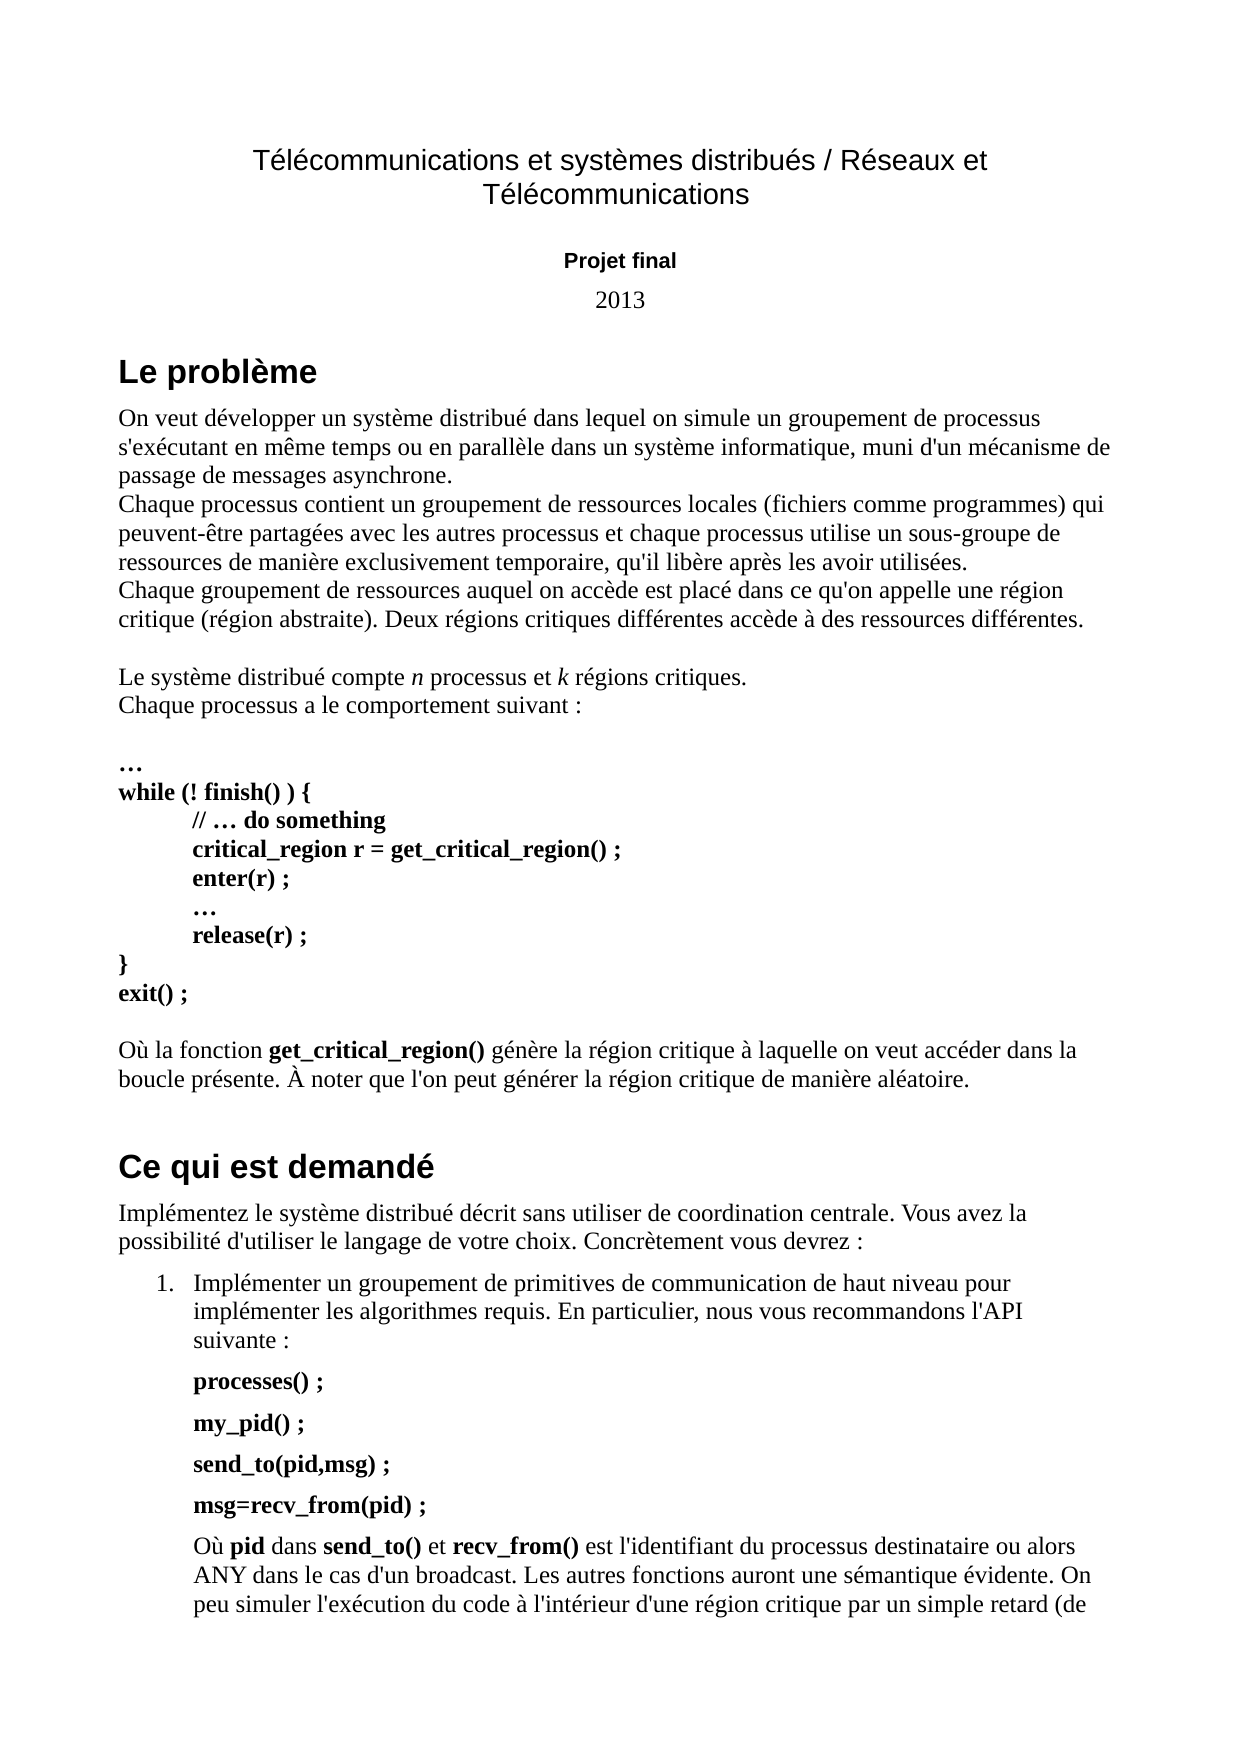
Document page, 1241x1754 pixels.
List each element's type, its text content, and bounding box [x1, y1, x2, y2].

text … [118, 748, 1122, 777]
list my_pid() ; [156, 1408, 1122, 1436]
text Chaque groupement de ressources auquel on accède est placé dans ce qu'on appelle une région critique (région abstraite). Deux régions critiques différentes accède à des ressources différentes. [118, 575, 1122, 633]
subtitle Le problème [118, 352, 1122, 390]
text Chaque processus contient un groupement de ressources locales (fichiers comme programmes) qui peuvent-être partagées avec les autres processus et chaque processus utilise un sous-groupe de ressources de manière exclusivement temporaire, qu'il libère après les avoir utilisées. [118, 489, 1122, 575]
text enter(r) ; [118, 863, 1122, 892]
list Où pid dans send_to() et recv_from() est l'identifiant du processus destinataire ou alors ANY dans le cas d'un broadcast. Les autres fonctions auront une sémantique évidente. On peu simuler l'exécution du code à l'intérieur d'une région critique par un simple retard (de [156, 1531, 1122, 1618]
text while (! finish() ) { [118, 777, 1122, 805]
subtitle Ce qui est demandé [118, 1147, 1122, 1185]
text 2013 [118, 285, 1122, 314]
subtitle Télécommunications et systèmes distribués / Réseaux et Télécommunications [118, 143, 1122, 210]
subtitle Projet final [118, 248, 1122, 273]
text } [118, 949, 1122, 978]
text On veut développer un système distribué dans lequel on simule un groupement de processus s'exécutant en même temps ou en parallèle dans un système informatique, muni d'un mécanisme de passage de messages asynchrone. [118, 403, 1122, 489]
list send_to(pid,msg) ; [156, 1449, 1122, 1478]
text // … do something [118, 805, 1122, 834]
text release(r) ; [118, 920, 1122, 949]
text critical_region r = get_critical_region() ; [118, 834, 1122, 863]
list msg=recv_from(pid) ; [156, 1490, 1122, 1519]
list processes() ; [156, 1366, 1122, 1395]
list Implémenter un groupement de primitives de communication de haut niveau pour implémenter les algorithmes requis. En particulier, nous vous recommandons l'API suivante : [156, 1268, 1122, 1354]
text … [118, 892, 1122, 920]
text Le système distribué compte n processus et k régions critiques. [118, 662, 1122, 690]
text Où la fonction get_critical_region() génère la région critique à laquelle on veut accéder dans la boucle présente. À noter que l'on peut générer la région critique de manière aléatoire. [118, 1035, 1122, 1093]
text exit() ; [118, 978, 1122, 1007]
text Chaque processus a le comportement suivant : [118, 690, 1122, 719]
text Implémentez le système distribué décrit sans utiliser de coordination centrale. Vous avez la possibilité d'utiliser le langage de votre choix. Concrètement vous devrez : [118, 1198, 1122, 1255]
